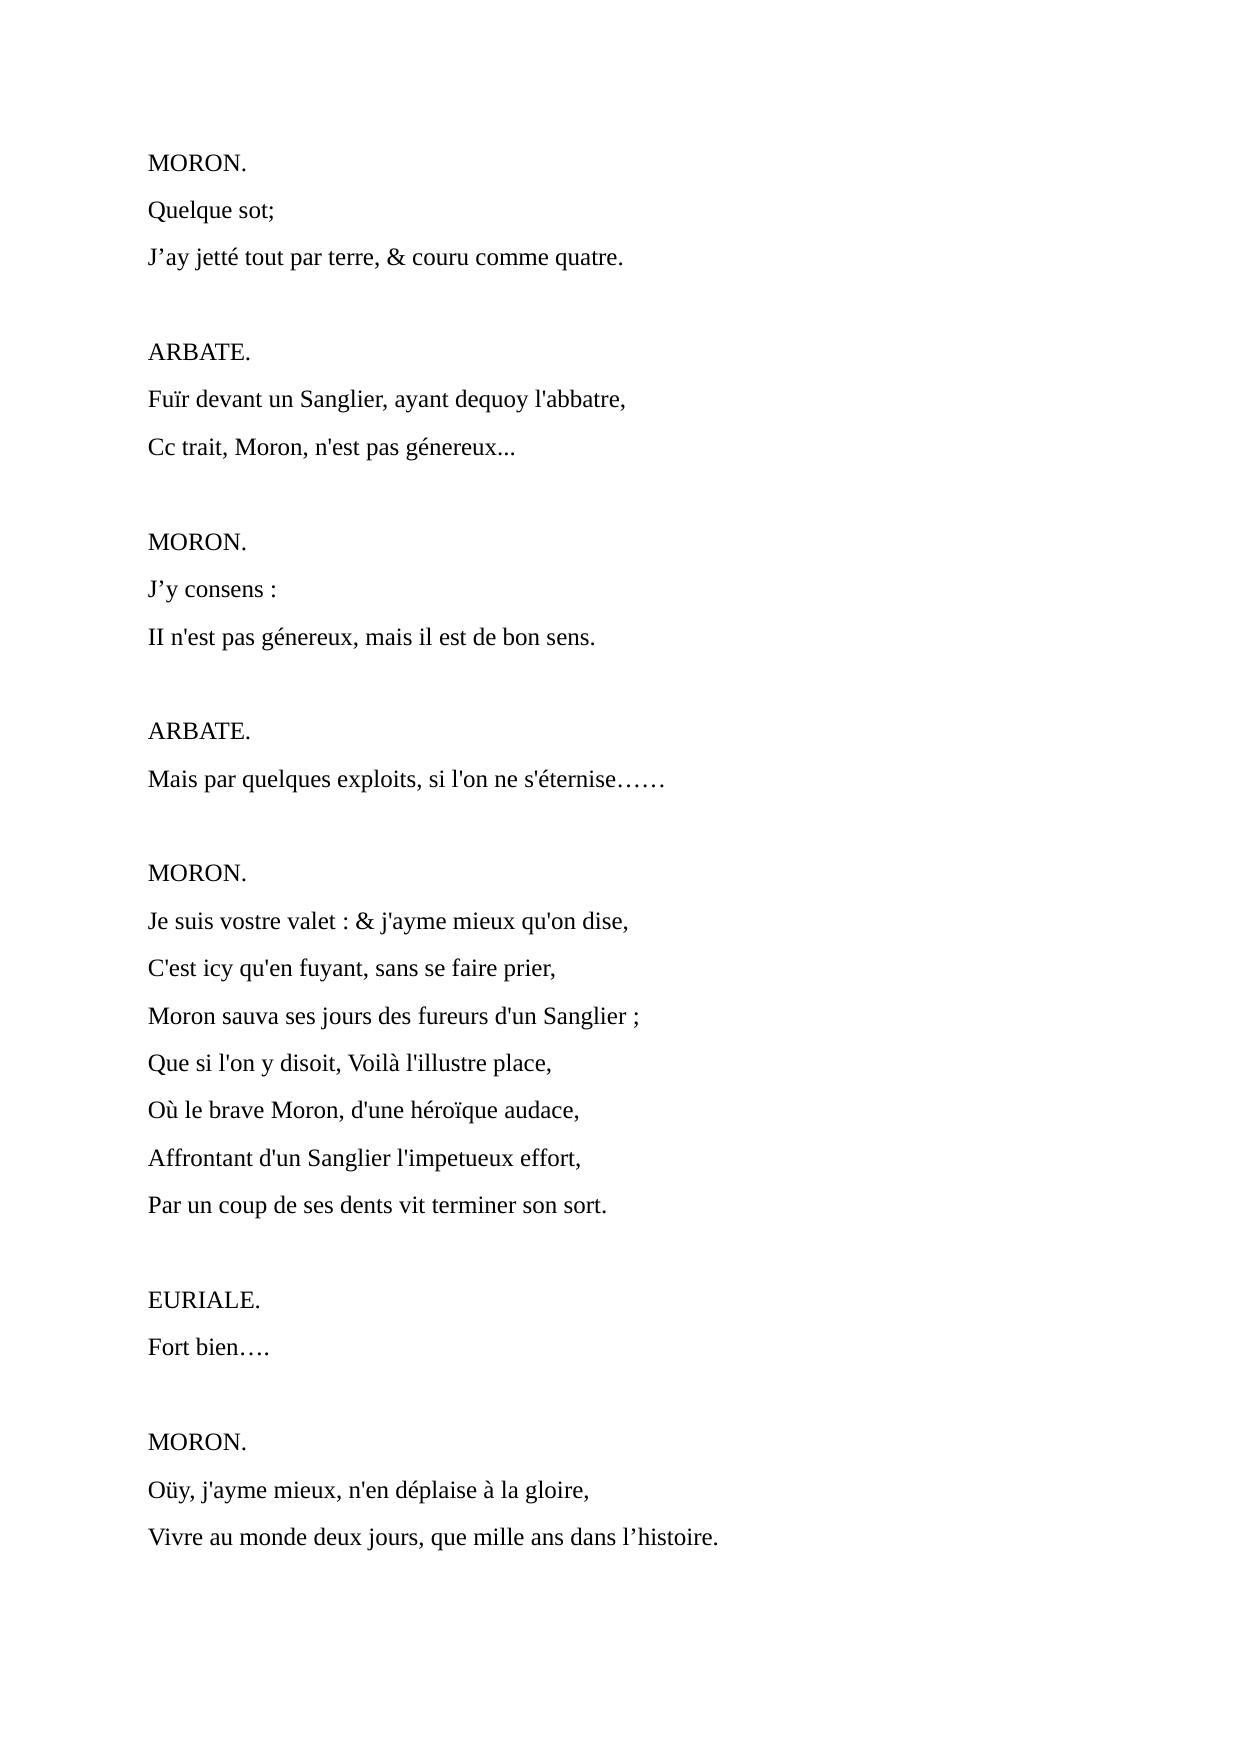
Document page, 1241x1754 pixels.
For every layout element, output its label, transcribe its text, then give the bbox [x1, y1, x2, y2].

text Quelque sot; [148, 195, 1093, 224]
text Fuïr devant un Sanglier, ayant dequoy l'abbatre, [148, 384, 1093, 413]
text ARBATE. [148, 337, 1093, 366]
text Cc trait, Moron, n'est pas génereux... [148, 432, 1093, 461]
text J’ay jetté tout par terre, & couru comme quatre. [148, 242, 1093, 271]
text ARBATE. [148, 716, 1093, 745]
text EURIALE. [148, 1285, 1093, 1314]
text Oüy, j'ayme mieux, n'en déplaise à la gloire, [148, 1475, 1093, 1503]
text MORON. [148, 858, 1093, 887]
text Je suis vostre valet : & j'ayme mieux qu'on dise, [148, 906, 1093, 935]
text Vivre au monde deux jours, que mille ans dans l’histoire. [148, 1522, 1093, 1551]
text J’y consens : [148, 574, 1093, 603]
text Mais par quelques exploits, si l'on ne s'éternise…… [148, 764, 1093, 792]
text MORON. [148, 1427, 1093, 1456]
text Fort bien…. [148, 1332, 1093, 1361]
text Où le brave Moron, d'une héroïque audace, [148, 1096, 1093, 1124]
text Par un coup de ses dents vit terminer son sort. [148, 1190, 1093, 1219]
text II n'est pas génereux, mais il est de bon sens. [148, 622, 1093, 650]
text Moron sauva ses jours des fureurs d'un Sanglier ; [148, 1001, 1093, 1029]
text C'est icy qu'en fuyant, sans se faire prier, [148, 953, 1093, 982]
text Que si l'on y disoit, Voilà l'illustre place, [148, 1048, 1093, 1077]
text MORON. [148, 527, 1093, 556]
text Affrontant d'un Sanglier l'impetueux effort, [148, 1143, 1093, 1172]
text MORON. [148, 148, 1093, 176]
